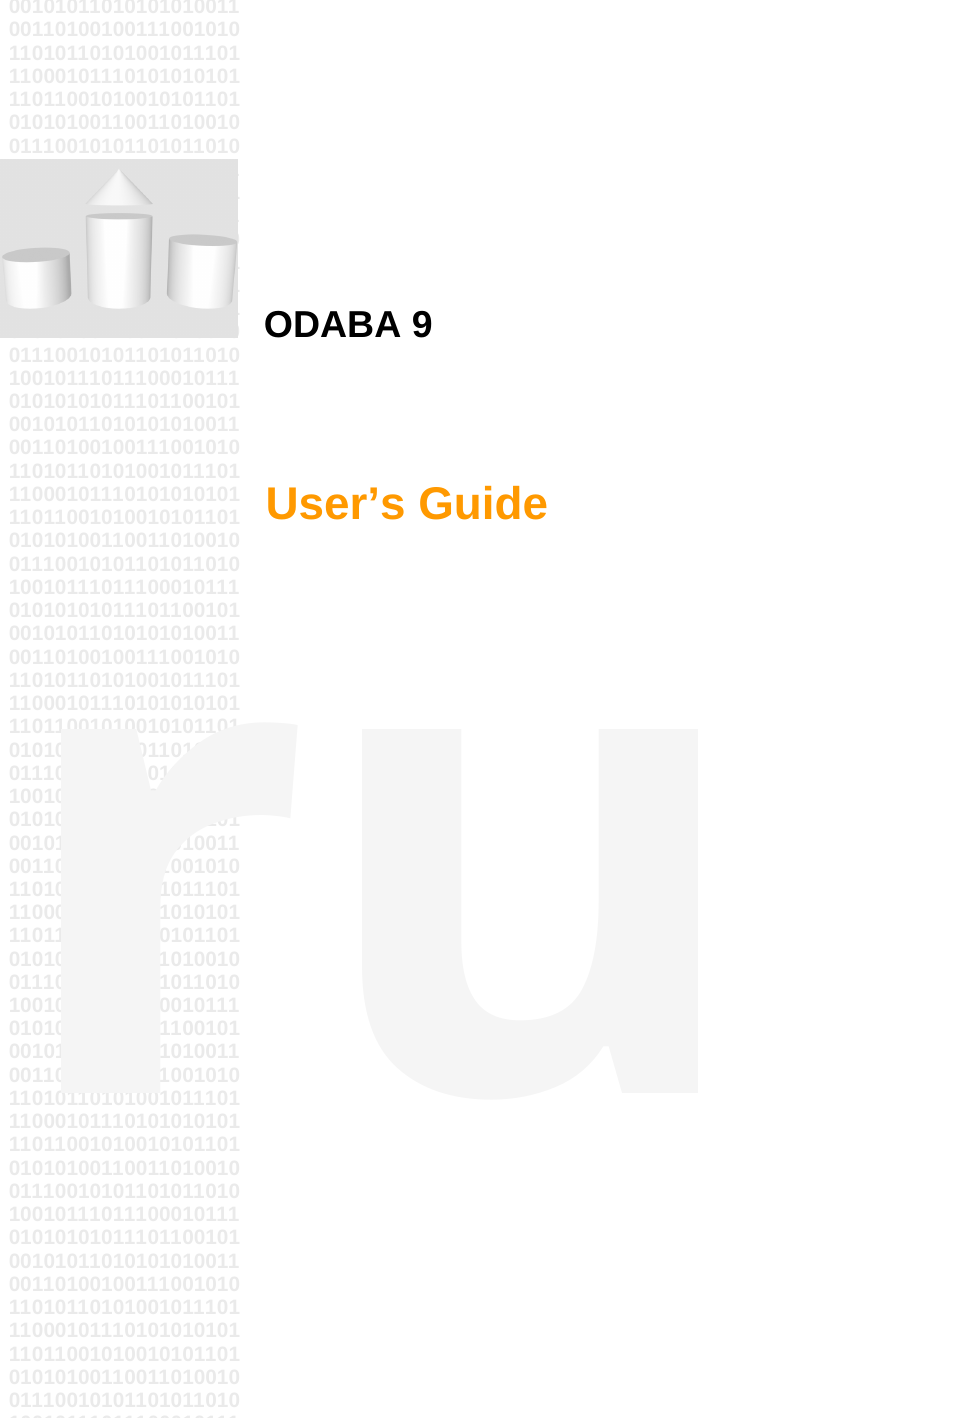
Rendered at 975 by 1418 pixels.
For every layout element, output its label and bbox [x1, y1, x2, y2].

table_cell [0, 159, 238, 338]
